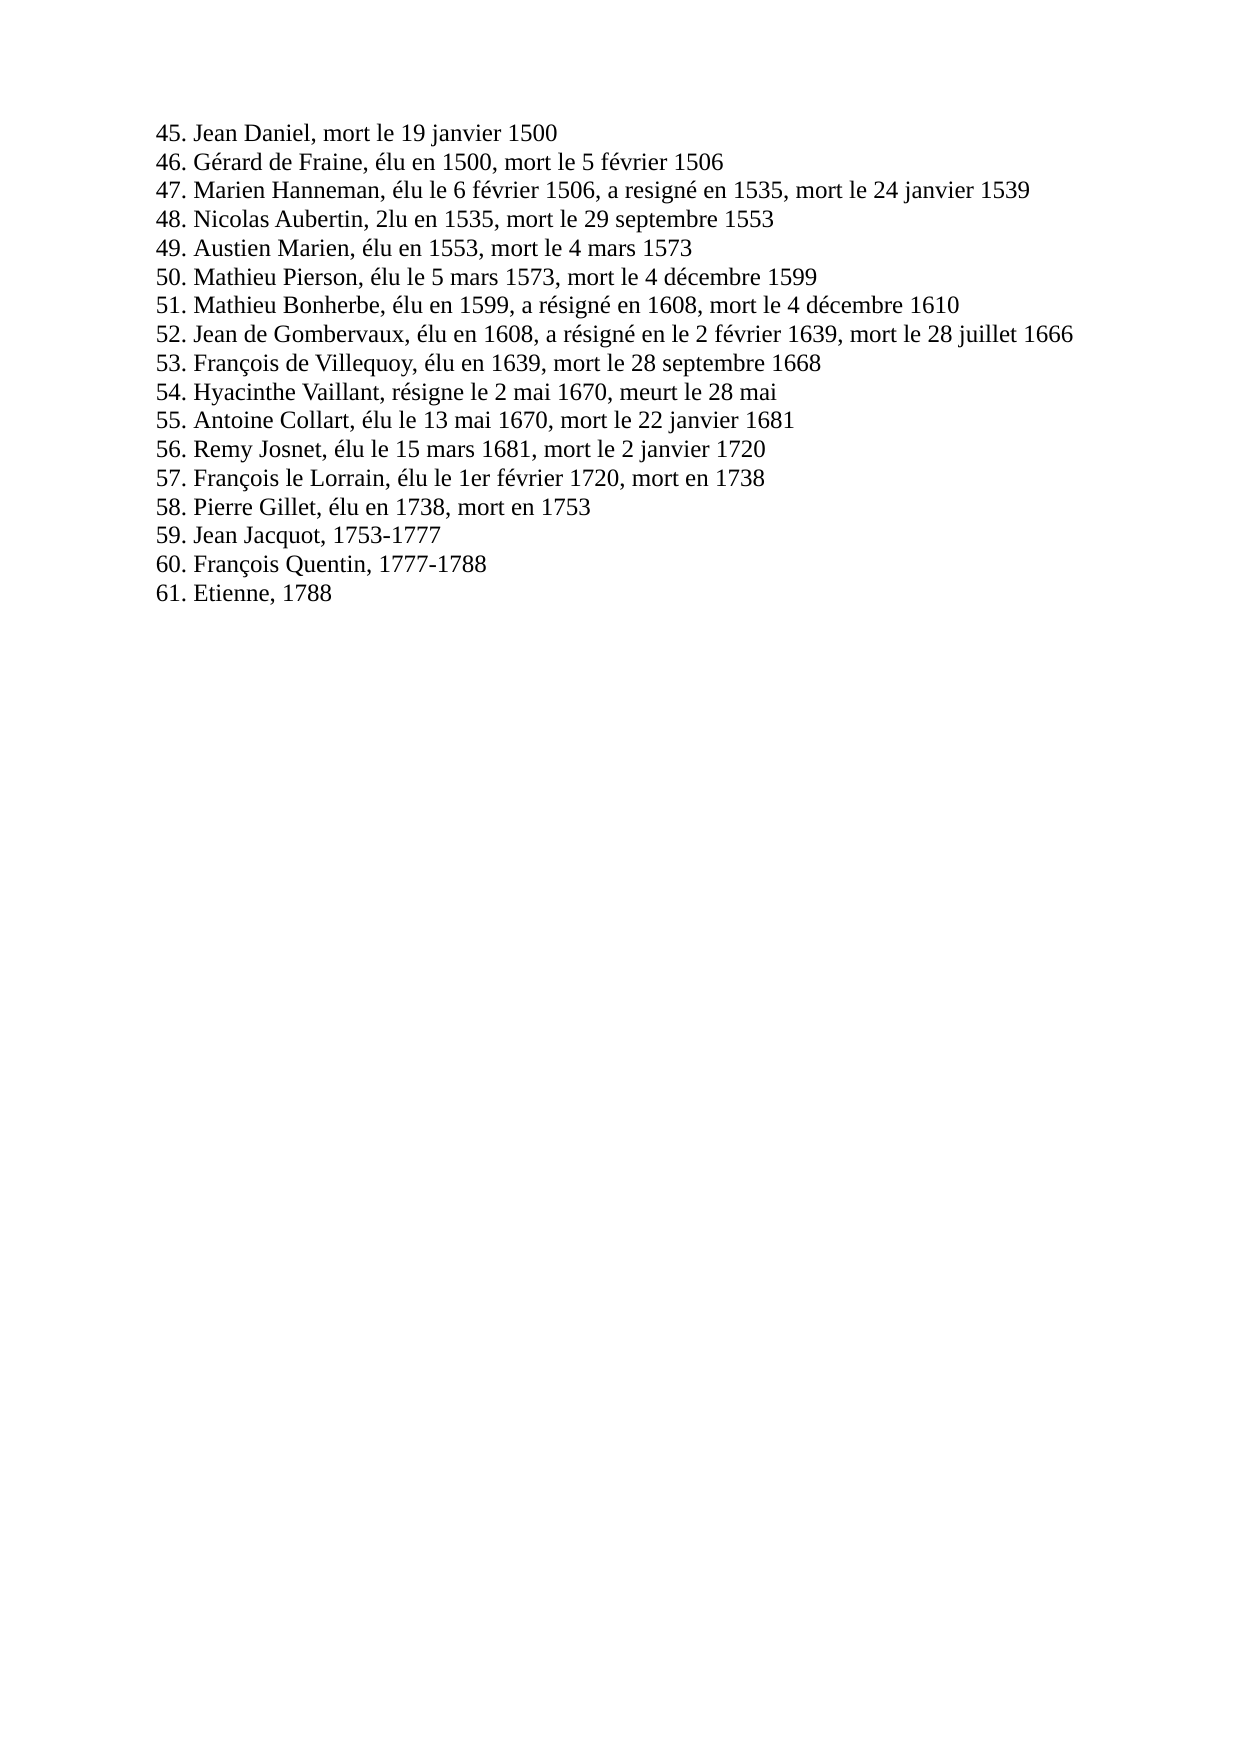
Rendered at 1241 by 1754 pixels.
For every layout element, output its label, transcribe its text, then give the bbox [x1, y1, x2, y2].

list Antoine Collart, élu le 13 mai 1670, mort le 22 janvier 1681 [156, 406, 1122, 434]
list Mathieu Bonherbe, élu en 1599, a résigné en 1608, mort le 4 décembre 1610 [156, 291, 1122, 319]
list Hyacinthe Vaillant, résigne le 2 mai 1670, meurt le 28 mai [156, 377, 1122, 406]
list Nicolas Aubertin, 2lu en 1535, mort le 29 septembre 1553 [156, 204, 1122, 233]
list Etienne, 1788 [156, 578, 1122, 607]
list Mathieu Pierson, élu le 5 mars 1573, mort le 4 décembre 1599 [156, 262, 1122, 291]
list Jean Jacquot, 1753-1777 [156, 521, 1122, 549]
list Jean de Gombervaux, élu en 1608, a résigné en le 2 février 1639, mort le 28 juillet 1666 [156, 319, 1122, 348]
list François de Villequoy, élu en 1639, mort le 28 septembre 1668 [156, 348, 1122, 377]
list Pierre Gillet, élu en 1738, mort en 1753 [156, 492, 1122, 521]
list François le Lorrain, élu le 1er février 1720, mort en 1738 [156, 463, 1122, 492]
list Marien Hanneman, élu le 6 février 1506, a resigné en 1535, mort le 24 janvier 1539 [156, 176, 1122, 204]
list Remy Josnet, élu le 15 mars 1681, mort le 2 janvier 1720 [156, 434, 1122, 463]
list Gérard de Fraine, élu en 1500, mort le 5 février 1506 [156, 147, 1122, 176]
list Jean Daniel, mort le 19 janvier 1500 [156, 118, 1122, 147]
list Austien Marien, élu en 1553, mort le 4 mars 1573 [156, 233, 1122, 262]
list François Quentin, 1777-1788 [156, 549, 1122, 578]
